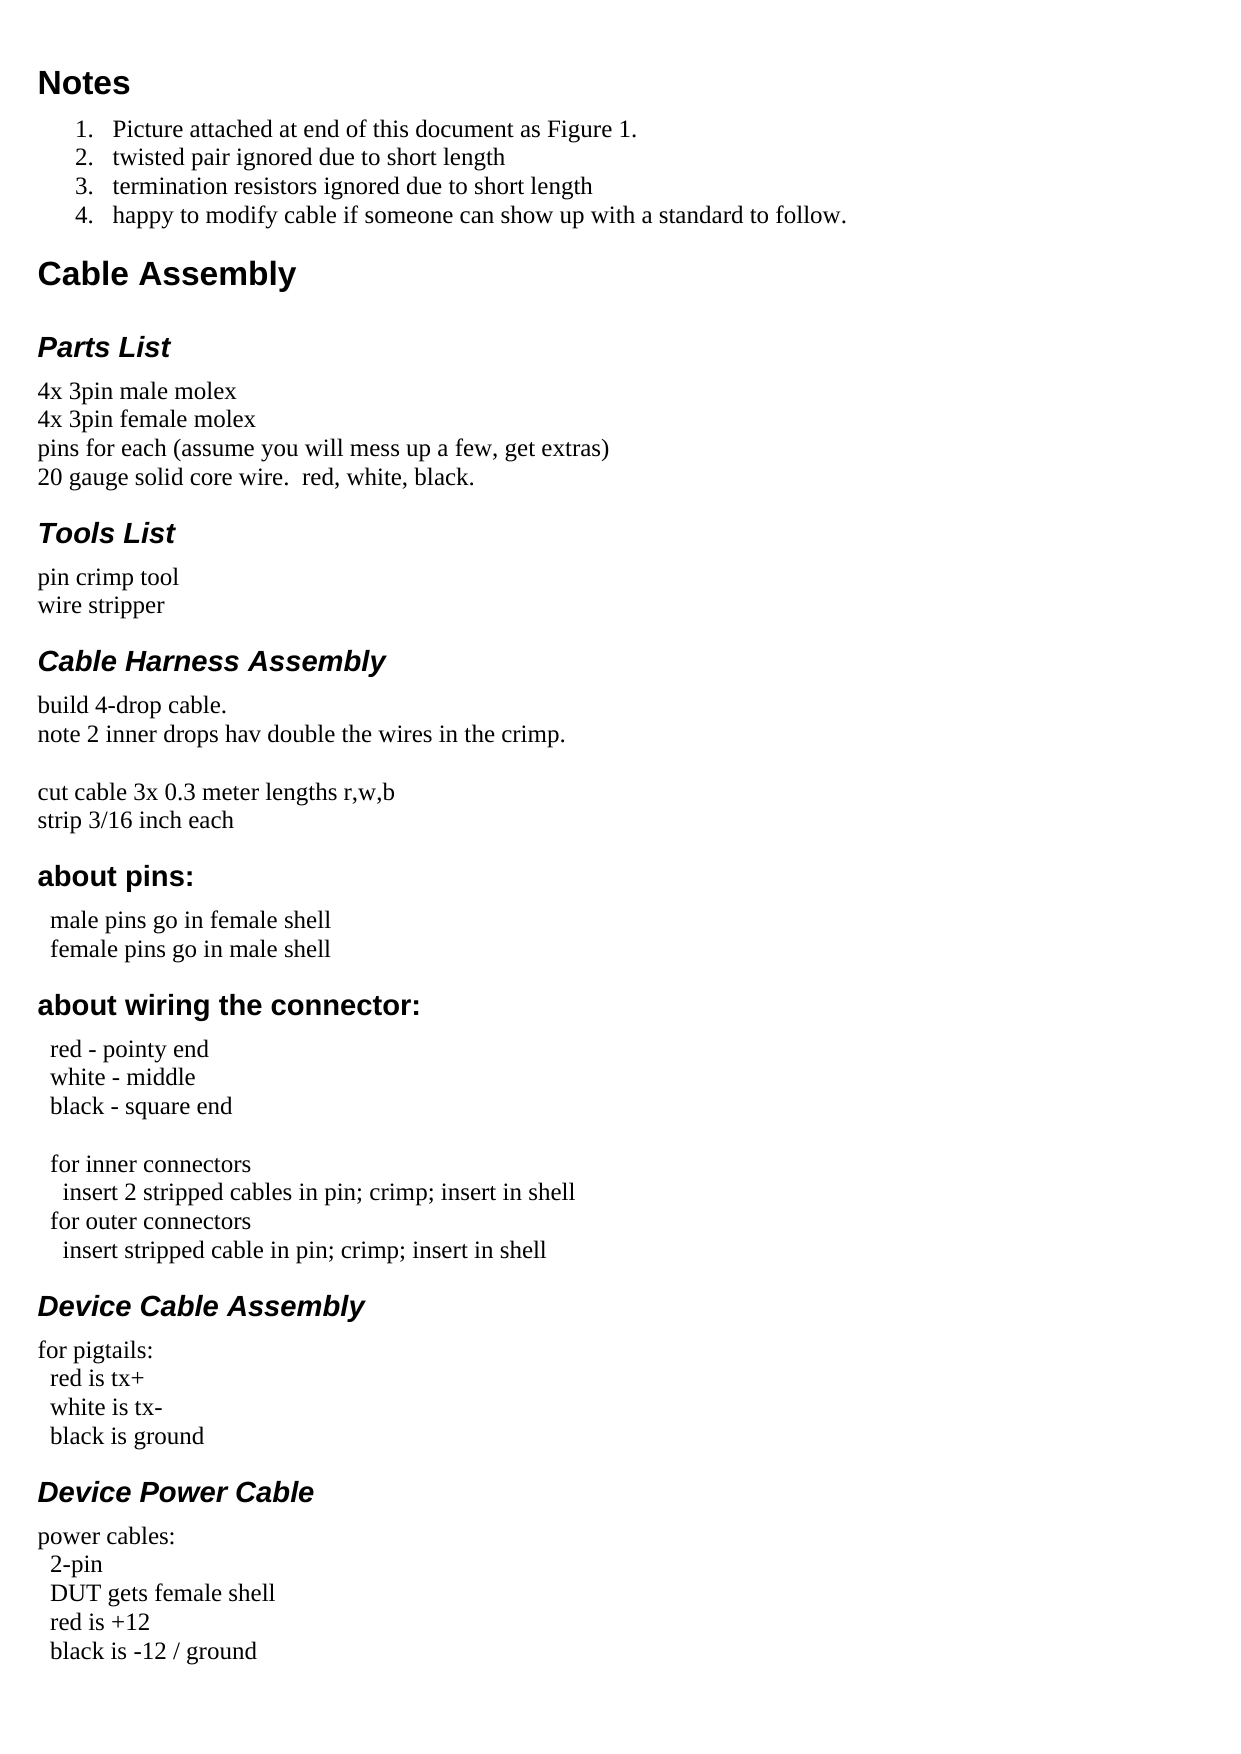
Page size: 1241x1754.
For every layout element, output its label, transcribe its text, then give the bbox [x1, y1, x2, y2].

text 4x 3pin male molex [37, 376, 1203, 404]
text black - square end [37, 1091, 1203, 1120]
text red is +12 [37, 1607, 1203, 1636]
text 2-pin [37, 1549, 1203, 1578]
subtitle Parts List [37, 330, 1203, 363]
subtitle Device Power Cable [37, 1475, 1203, 1508]
subtitle Cable Harness Assembly [37, 644, 1203, 678]
text DUT gets female shell [37, 1578, 1203, 1607]
list termination resistors ignored due to short length [75, 171, 1203, 200]
list Picture attached at end of this document as Figure 1. [75, 114, 1203, 142]
text for pigtails: [37, 1335, 1203, 1363]
text cut cable 3x 0.3 meter lengths r,w,b [37, 777, 1203, 805]
subtitle Device Cable Assembly [37, 1289, 1203, 1322]
text power cables: [37, 1521, 1203, 1549]
text white - middle [37, 1062, 1203, 1091]
text white is tx- [37, 1392, 1203, 1421]
text insert stripped cable in pin; crimp; insert in shell [37, 1235, 1203, 1264]
text female pins go in male shell [37, 934, 1203, 963]
subtitle Notes [37, 62, 1203, 101]
list twisted pair ignored due to short length [75, 142, 1203, 171]
subtitle Cable Assembly [37, 254, 1203, 292]
text for outer connectors [37, 1206, 1203, 1235]
text wire stripper [37, 591, 1203, 619]
text build 4-drop cable. [37, 690, 1203, 719]
text pins for each (assume you will mess up a few, get extras) [37, 433, 1203, 462]
subtitle Tools List [37, 516, 1203, 549]
text red is tx+ [37, 1363, 1203, 1392]
subtitle about wiring the connector: [37, 988, 1203, 1021]
subtitle about pins: [37, 859, 1203, 893]
text for inner connectors [37, 1149, 1203, 1177]
text 20 gauge solid core wire. red, white, black. [37, 462, 1203, 491]
text black is -12 / ground [37, 1636, 1203, 1664]
text pin crimp tool [37, 562, 1203, 591]
text note 2 inner drops hav double the wires in the crimp. [37, 719, 1203, 748]
text strip 3/16 inch each [37, 805, 1203, 834]
text insert 2 stripped cables in pin; crimp; insert in shell [37, 1177, 1203, 1206]
text black is ground [37, 1421, 1203, 1450]
list happy to modify cable if someone can show up with a standard to follow. [75, 200, 1203, 229]
text 4x 3pin female molex [37, 404, 1203, 433]
text male pins go in female shell [37, 905, 1203, 934]
text red - pointy end [37, 1034, 1203, 1062]
